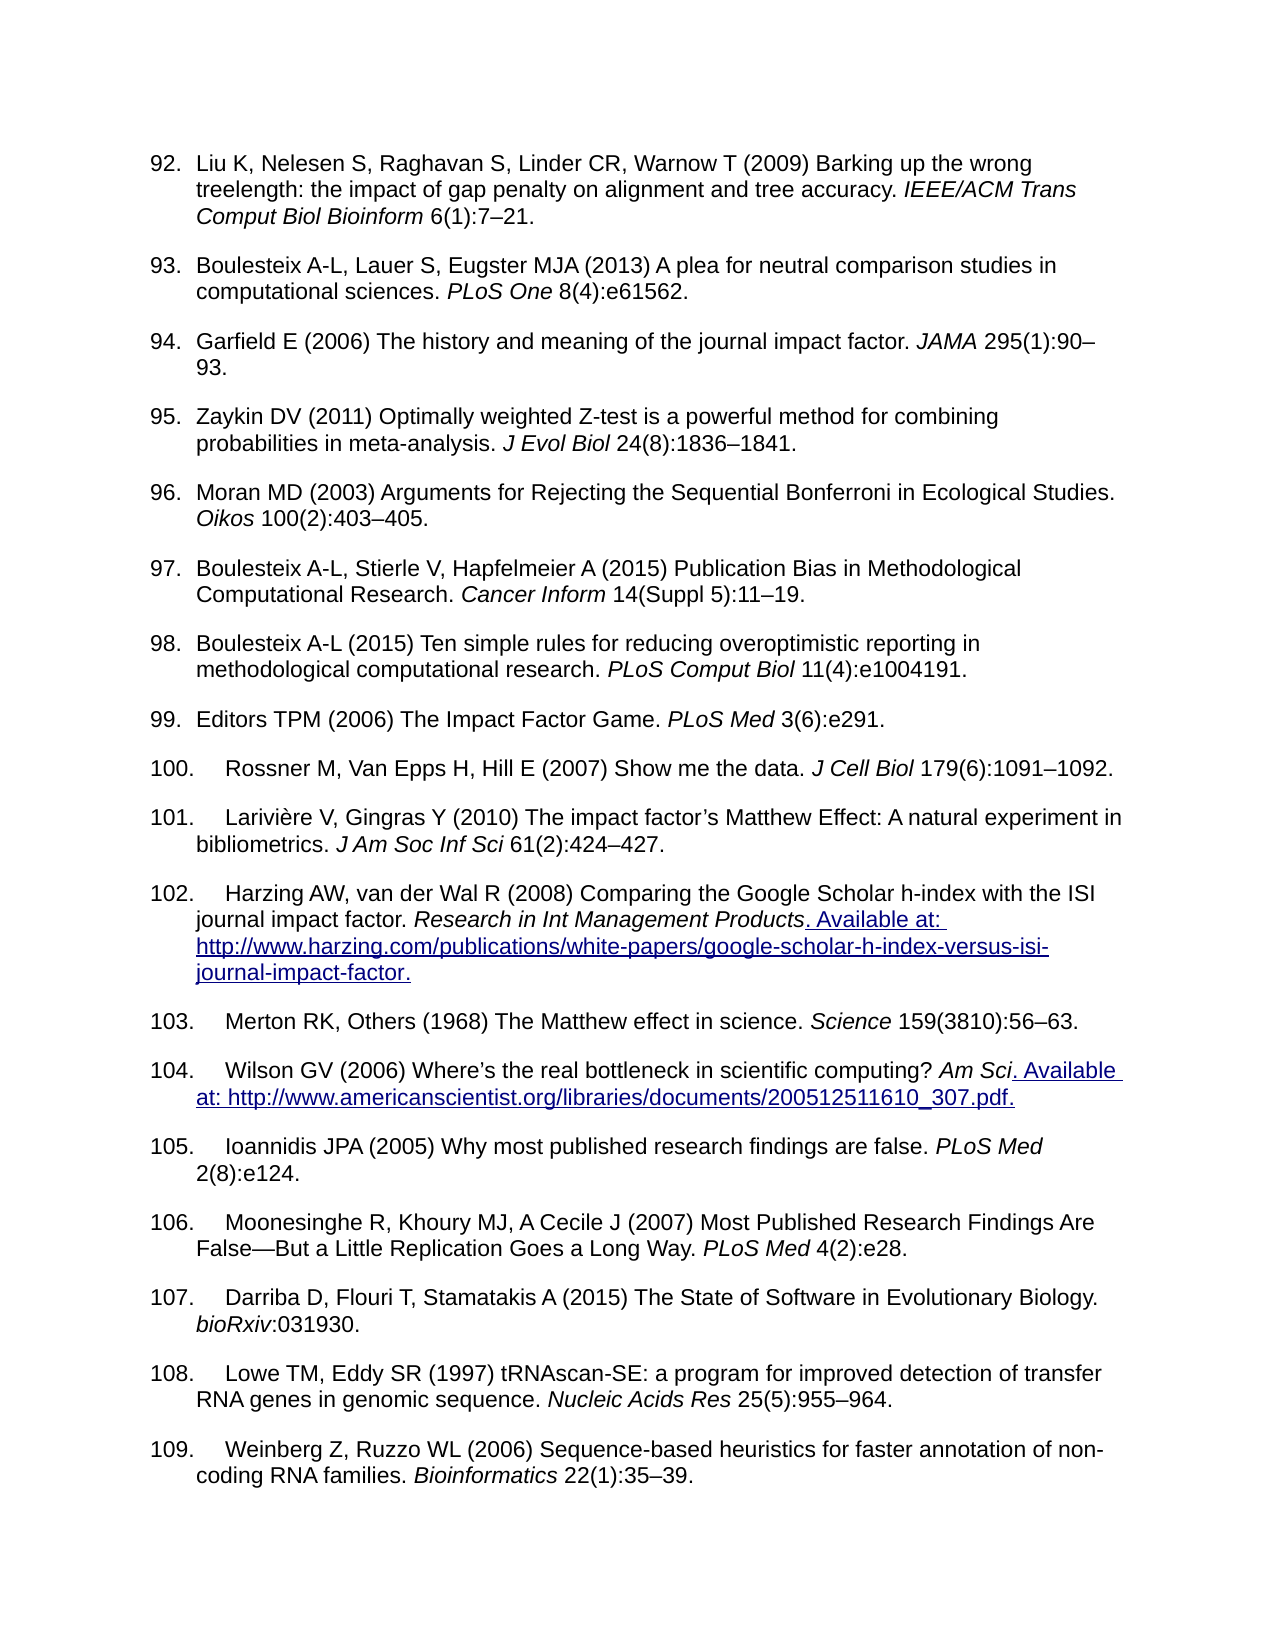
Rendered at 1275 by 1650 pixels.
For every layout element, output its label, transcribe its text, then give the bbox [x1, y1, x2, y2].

text 108. Lowe TM, Eddy SR (1997) tRNAscan-SE: a program for improved detection of transfer RNA genes in genomic sequence. Nucleic Acids Res 25(5):955–964. [150, 1360, 1125, 1413]
text 105. Ioannidis JPA (2005) Why most published research findings are false. PLoS Med 2(8):e124. [150, 1133, 1125, 1186]
text 94. Garfield E (2006) The history and meaning of the journal impact factor. JAMA 295(1):90–93. [150, 328, 1125, 380]
text 93. Boulesteix A-L, Lauer S, Eugster MJA (2013) A plea for neutral comparison studies in computational sciences. PLoS One 8(4):e61562. [150, 252, 1125, 305]
text 102. Harzing AW, van der Wal R (2008) Comparing the Google Scholar h-index with the ISI journal impact factor. Research in Int Management Products. Available at: http://www.harzing.com/publications/white-papers/google-scholar-h-index-versus-isi-journal-impact-factor. [150, 880, 1125, 985]
text 103. Merton RK, Others (1968) The Matthew effect in science. Science 159(3810):56–63. [150, 1008, 1125, 1034]
text 100. Rossner M, Van Epps H, Hill E (2007) Show me the data. J Cell Biol 179(6):1091–1092. [150, 755, 1125, 781]
text 97. Boulesteix A-L, Stierle V, Hapfelmeier A (2015) Publication Bias in Methodological Computational Research. Cancer Inform 14(Suppl 5):11–19. [150, 554, 1125, 607]
text 104. Wilson GV (2006) Where’s the real bottleneck in scientific computing? Am Sci. Available at: http://www.americanscientist.org/libraries/documents/200512511610_307.pdf. [150, 1057, 1125, 1110]
text 99. Editors TPM (2006) The Impact Factor Game. PLoS Med 3(6):e291. [150, 706, 1125, 732]
text 96. Moran MD (2003) Arguments for Rejecting the Sequential Bonferroni in Ecological Studies. Oikos 100(2):403–405. [150, 479, 1125, 532]
text 106. Moonesinghe R, Khoury MJ, A Cecile J (2007) Most Published Research Findings Are False—But a Little Replication Goes a Long Way. PLoS Med 4(2):e28. [150, 1209, 1125, 1261]
text 101. Larivière V, Gingras Y (2010) The impact factor’s Matthew Effect: A natural experiment in bibliometrics. J Am Soc Inf Sci 61(2):424–427. [150, 804, 1125, 857]
text 95. Zaykin DV (2011) Optimally weighted Z-test is a powerful method for combining probabilities in meta-analysis. J Evol Biol 24(8):1836–1841. [150, 403, 1125, 456]
text 107. Darriba D, Flouri T, Stamatakis A (2015) The State of Software in Evolutionary Biology. bioRxiv:031930. [150, 1284, 1125, 1337]
text 109. Weinberg Z, Ruzzo WL (2006) Sequence-based heuristics for faster annotation of non-coding RNA families. Bioinformatics 22(1):35–39. [150, 1436, 1125, 1488]
text 98. Boulesteix A-L (2015) Ten simple rules for reducing overoptimistic reporting in methodological computational research. PLoS Comput Biol 11(4):e1004191. [150, 630, 1125, 683]
text 92. Liu K, Nelesen S, Raghavan S, Linder CR, Warnow T (2009) Barking up the wrong treelength: the impact of gap penalty on alignment and tree accuracy. IEEE/ACM Trans Comput Biol Bioinform 6(1):7–21. [150, 150, 1125, 229]
